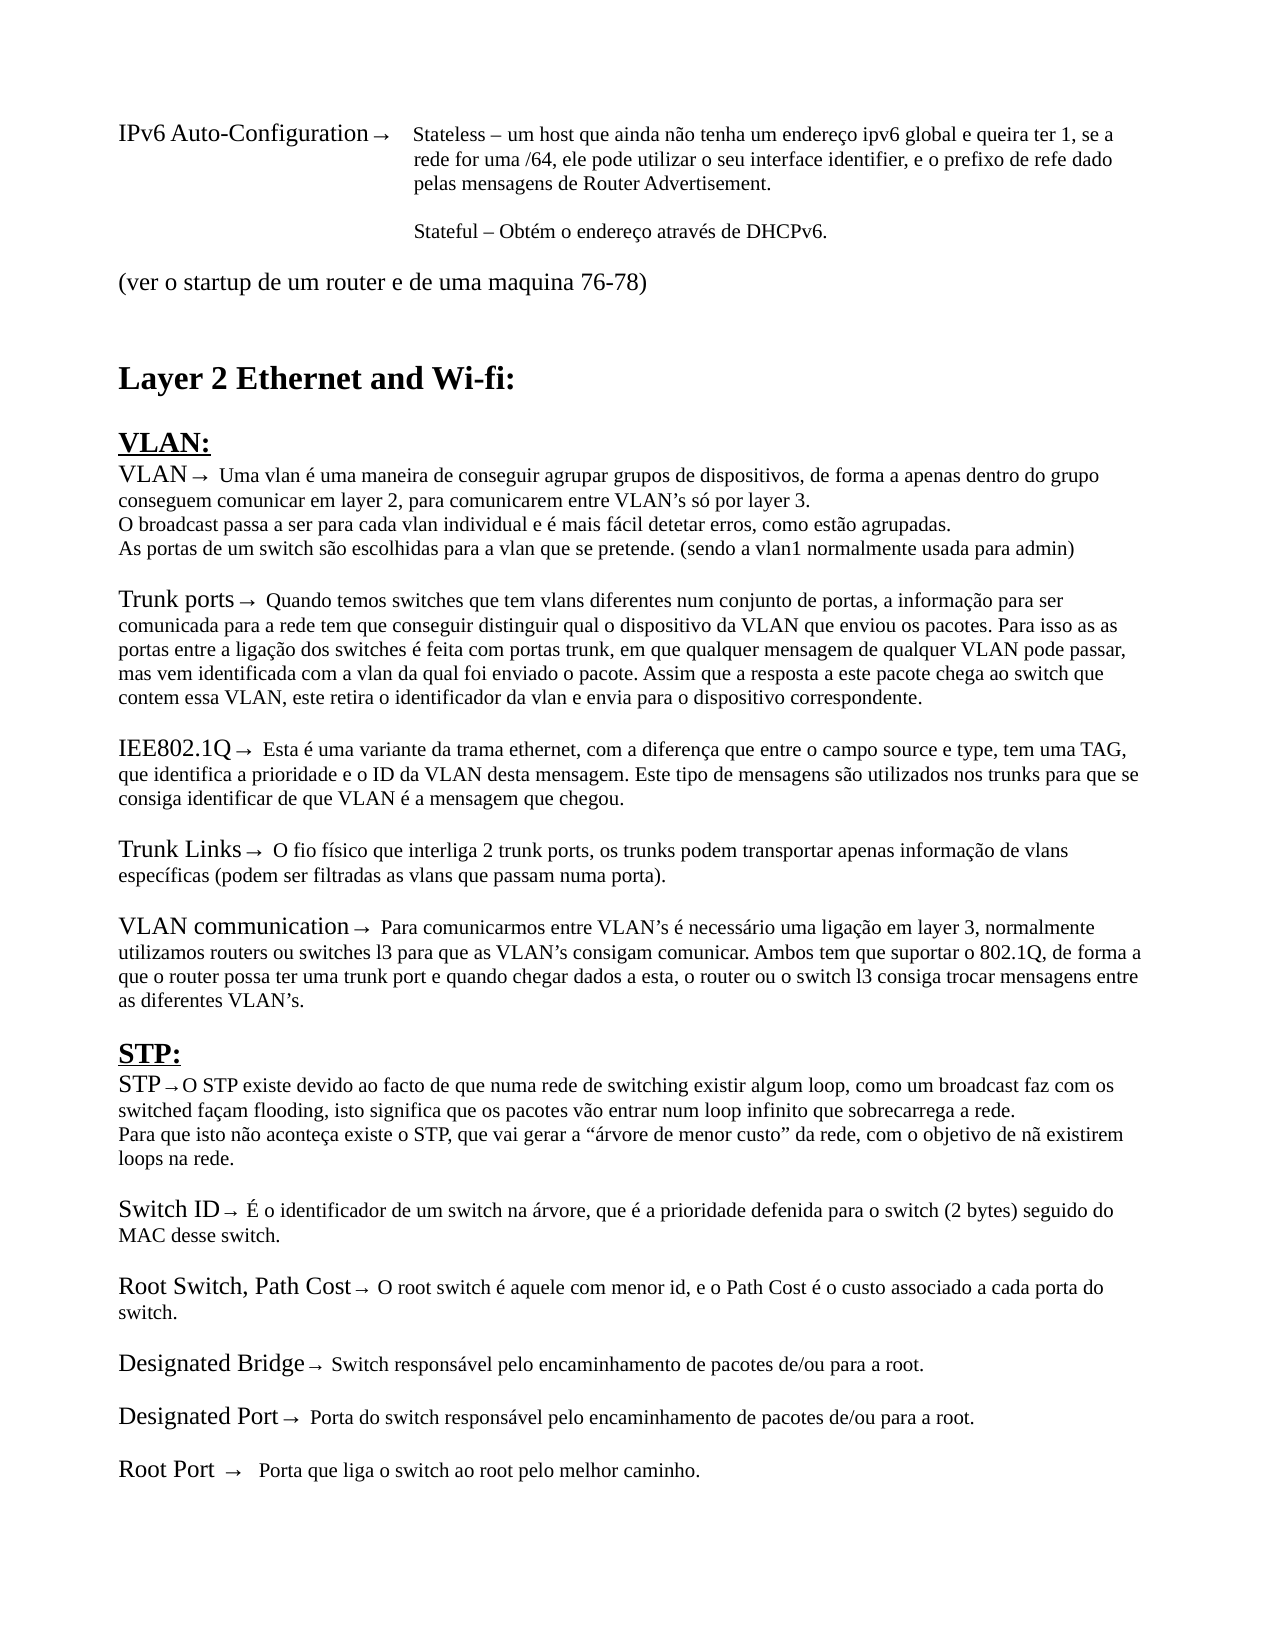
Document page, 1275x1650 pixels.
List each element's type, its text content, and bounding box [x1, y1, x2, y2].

text Designated Bridge→ Switch responsável pelo encaminhamento de pacotes de/ou para a root. [118, 1348, 1157, 1377]
text Trunk Links→ O fio físico que interliga 2 trunk ports, os trunks podem transportar apenas informação de vlans específicas (podem ser filtradas as vlans que passam numa porta). [118, 834, 1157, 887]
text IEE802.1Q→ Esta é uma variante da trama ethernet, com a diferença que entre o campo source e type, tem uma TAG, que identifica a prioridade e o ID da VLAN desta mensagem. Este tipo de mensagens são utilizados nos trunks para que se consiga identificar de que VLAN é a mensagem que chegou. [118, 733, 1157, 810]
text STP→O STP existe devido ao facto de que numa rede de switching existir algum loop, como um broadcast faz com os switched façam flooding, isto significa que os pacotes vão entrar num loop infinito que sobrecarrega a rede. [118, 1069, 1157, 1122]
text (ver o startup de um router e de uma maquina 76-78) [118, 267, 1157, 296]
text VLAN communication→ Para comunicarmos entre VLAN’s é necessário uma ligação em layer 3, normalmente utilizamos routers ou switches l3 para que as VLAN’s consigam comunicar. Ambos tem que suportar o 802.1Q, de forma a que o router possa ter uma trunk port e quando chegar dados a esta, o router ou o switch l3 consiga trocar mensagens entre as diferentes VLAN’s. [118, 911, 1157, 1012]
text Layer 2 Ethernet and Wi-fi: [118, 358, 1157, 397]
text VLAN→ Uma vlan é uma maneira de conseguir agrupar grupos de dispositivos, de forma a apenas dentro do grupo conseguem comunicar em layer 2, para comunicarem entre VLAN’s só por layer 3. [118, 459, 1157, 512]
text Root Switch, Path Cost→ O root switch é aquele com menor id, e o Path Cost é o custo associado a cada porta do switch. [118, 1271, 1157, 1324]
text Switch ID→ É o identificador de um switch na árvore, que é a prioridade defenida para o switch (2 bytes) seguido do MAC desse switch. [118, 1194, 1157, 1247]
text Para que isto não aconteça existe o STP, que vai gerar a “árvore de menor custo” da rede, com o objetivo de nã existirem loops na rede. [118, 1122, 1157, 1170]
text Stateful – Obtém o endereço através de DHCPv6. [118, 219, 1157, 243]
text O broadcast passa a ser para cada vlan individual e é mais fácil detetar erros, como estão agrupadas. [118, 512, 1157, 536]
text Root Port → Porta que liga o switch ao root pelo melhor caminho. [118, 1454, 1157, 1482]
text Trunk ports→ Quando temos switches que tem vlans diferentes num conjunto de portas, a informação para ser comunicada para a rede tem que conseguir distinguir qual o dispositivo da VLAN que enviou os pacotes. Para isso as as portas entre a ligação dos switches é feita com portas trunk, em que qualquer mensagem de qualquer VLAN pode passar, mas vem identificada com a vlan da qual foi enviado o pacote. Assim que a resposta a este pacote chega ao switch que contem essa VLAN, este retira o identificador da vlan e envia para o dispositivo correspondente. [118, 584, 1157, 709]
text VLAN: [118, 425, 1157, 459]
text STP: [118, 1036, 1157, 1069]
text Designated Port→ Porta do switch responsável pelo encaminhamento de pacotes de/ou para a root. [118, 1401, 1157, 1430]
text As portas de um switch são escolhidas para a vlan que se pretende. (sendo a vlan1 normalmente usada para admin) [118, 536, 1157, 560]
text IPv6 Auto-Configuration→ Stateless – um host que ainda não tenha um endereço ipv6 global e queira ter 1, se a rede for uma /64, ele pode utilizar o seu interface identifier, e o prefixo de refe dado pelas mensagens de Router Advertisement. [118, 118, 1157, 195]
